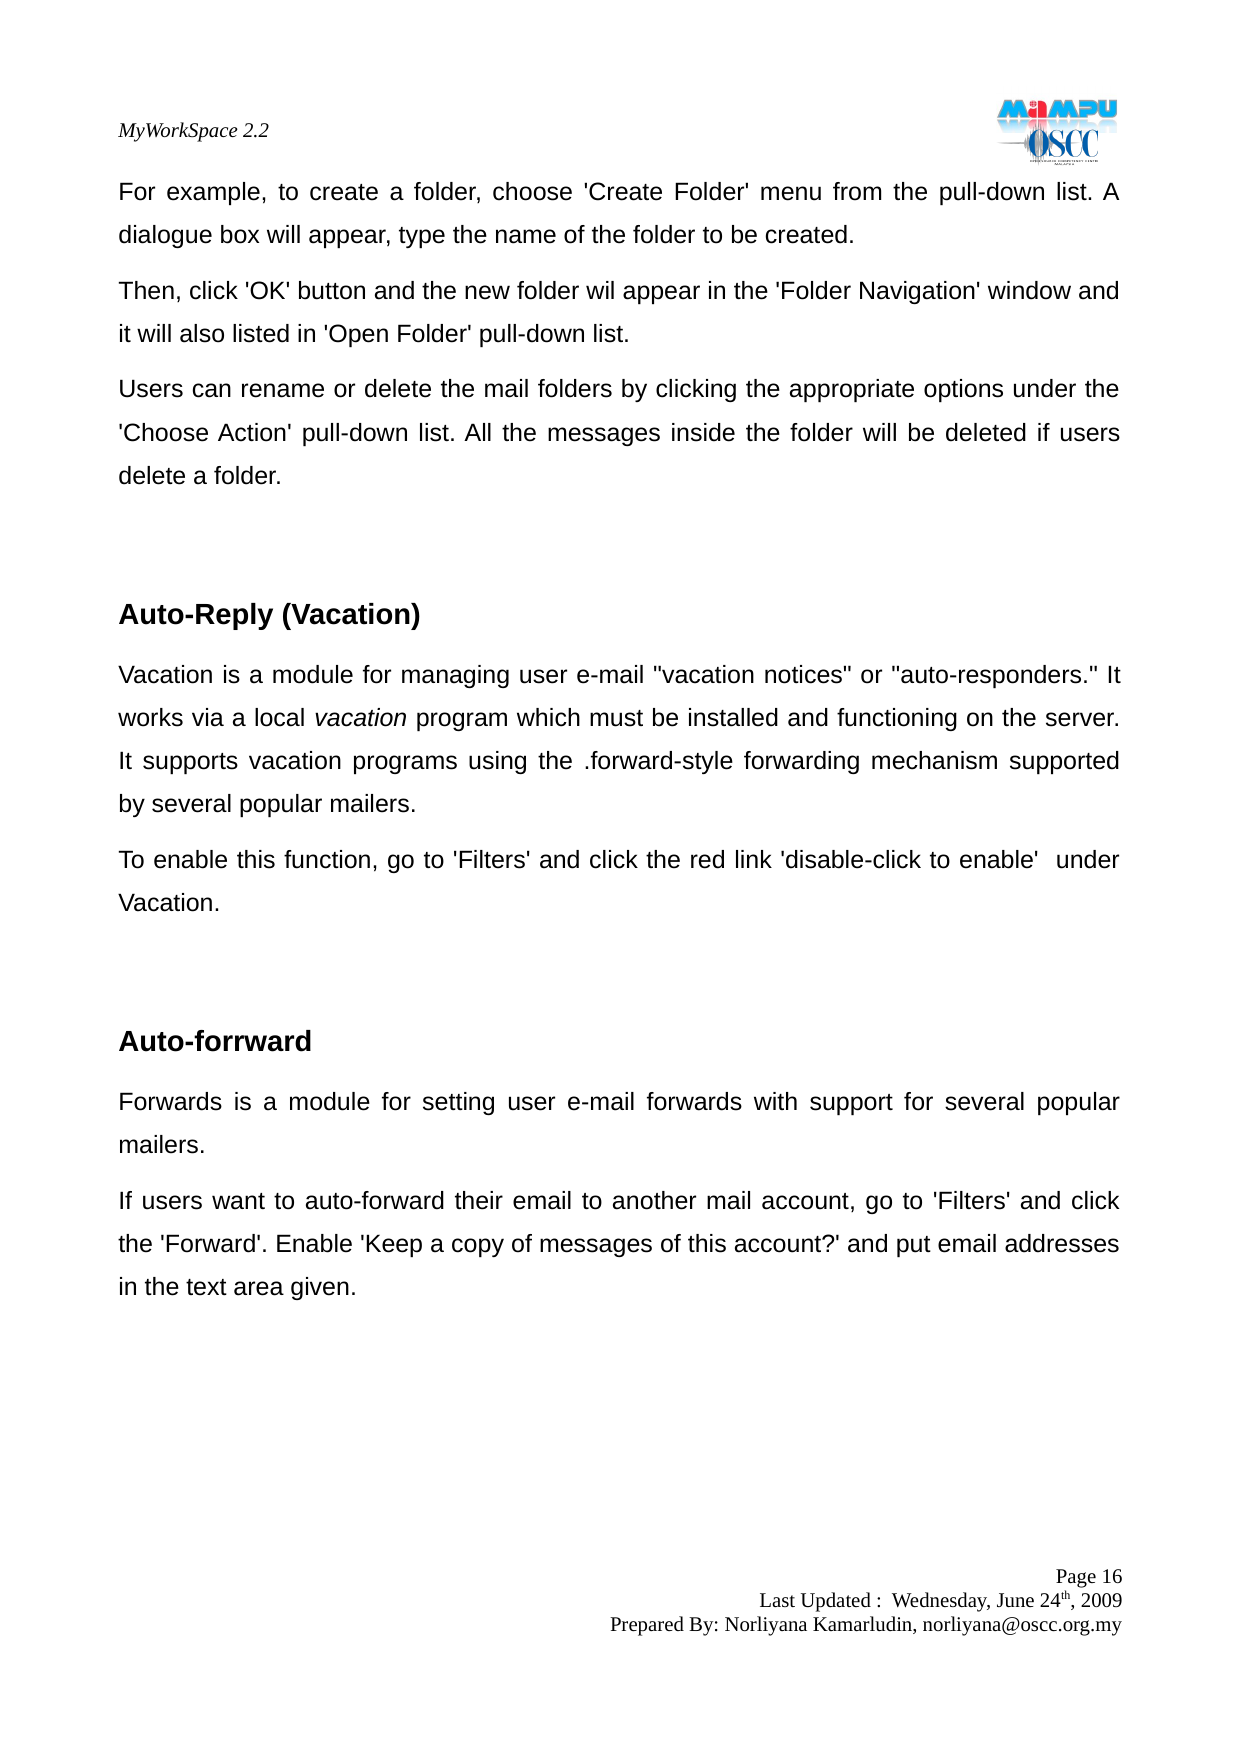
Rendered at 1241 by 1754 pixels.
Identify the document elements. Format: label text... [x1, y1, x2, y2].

text Then, click 'OK' button and the new folder wil appear in the 'Folder Navigation' window and it will also listed in 'Open Folder' pull-down list. [118, 276, 1122, 348]
text Vacation is a module for managing user e-mail "vacation notices" or "auto-responders." It works via a local vacation program which must be installed and functioning on the server. It supports vacation programs using the .forward-style forwarding mechanism supported by several popular mailers. [118, 660, 1122, 818]
picture [996, 86, 1118, 166]
subtitle Auto-Reply (Vacation) [118, 597, 1122, 631]
text Forwards is a module for setting user e-mail forwards with support for several popular mailers. [118, 1087, 1122, 1159]
text Users can rename or delete the mail folders by clicking the appropriate options under the 'Choose Action' pull-down list. All the messages inside the folder will be deleted if users delete a folder. [118, 374, 1122, 489]
subtitle Auto-forrward [118, 1024, 1122, 1058]
text If users want to auto-forward their email to another mail account, go to 'Filters' and click the 'Forward'. Enable 'Keep a copy of messages of this account?' and put email addresses in the text area given. [118, 1186, 1122, 1301]
text To enable this function, go to 'Filters' and click the red link 'disable-click to enable' under Vacation. [118, 845, 1122, 917]
text For example, to create a folder, choose 'Create Folder' menu from the pull-down list. A dialogue box will appear, type the name of the folder to be created. [118, 177, 1122, 249]
